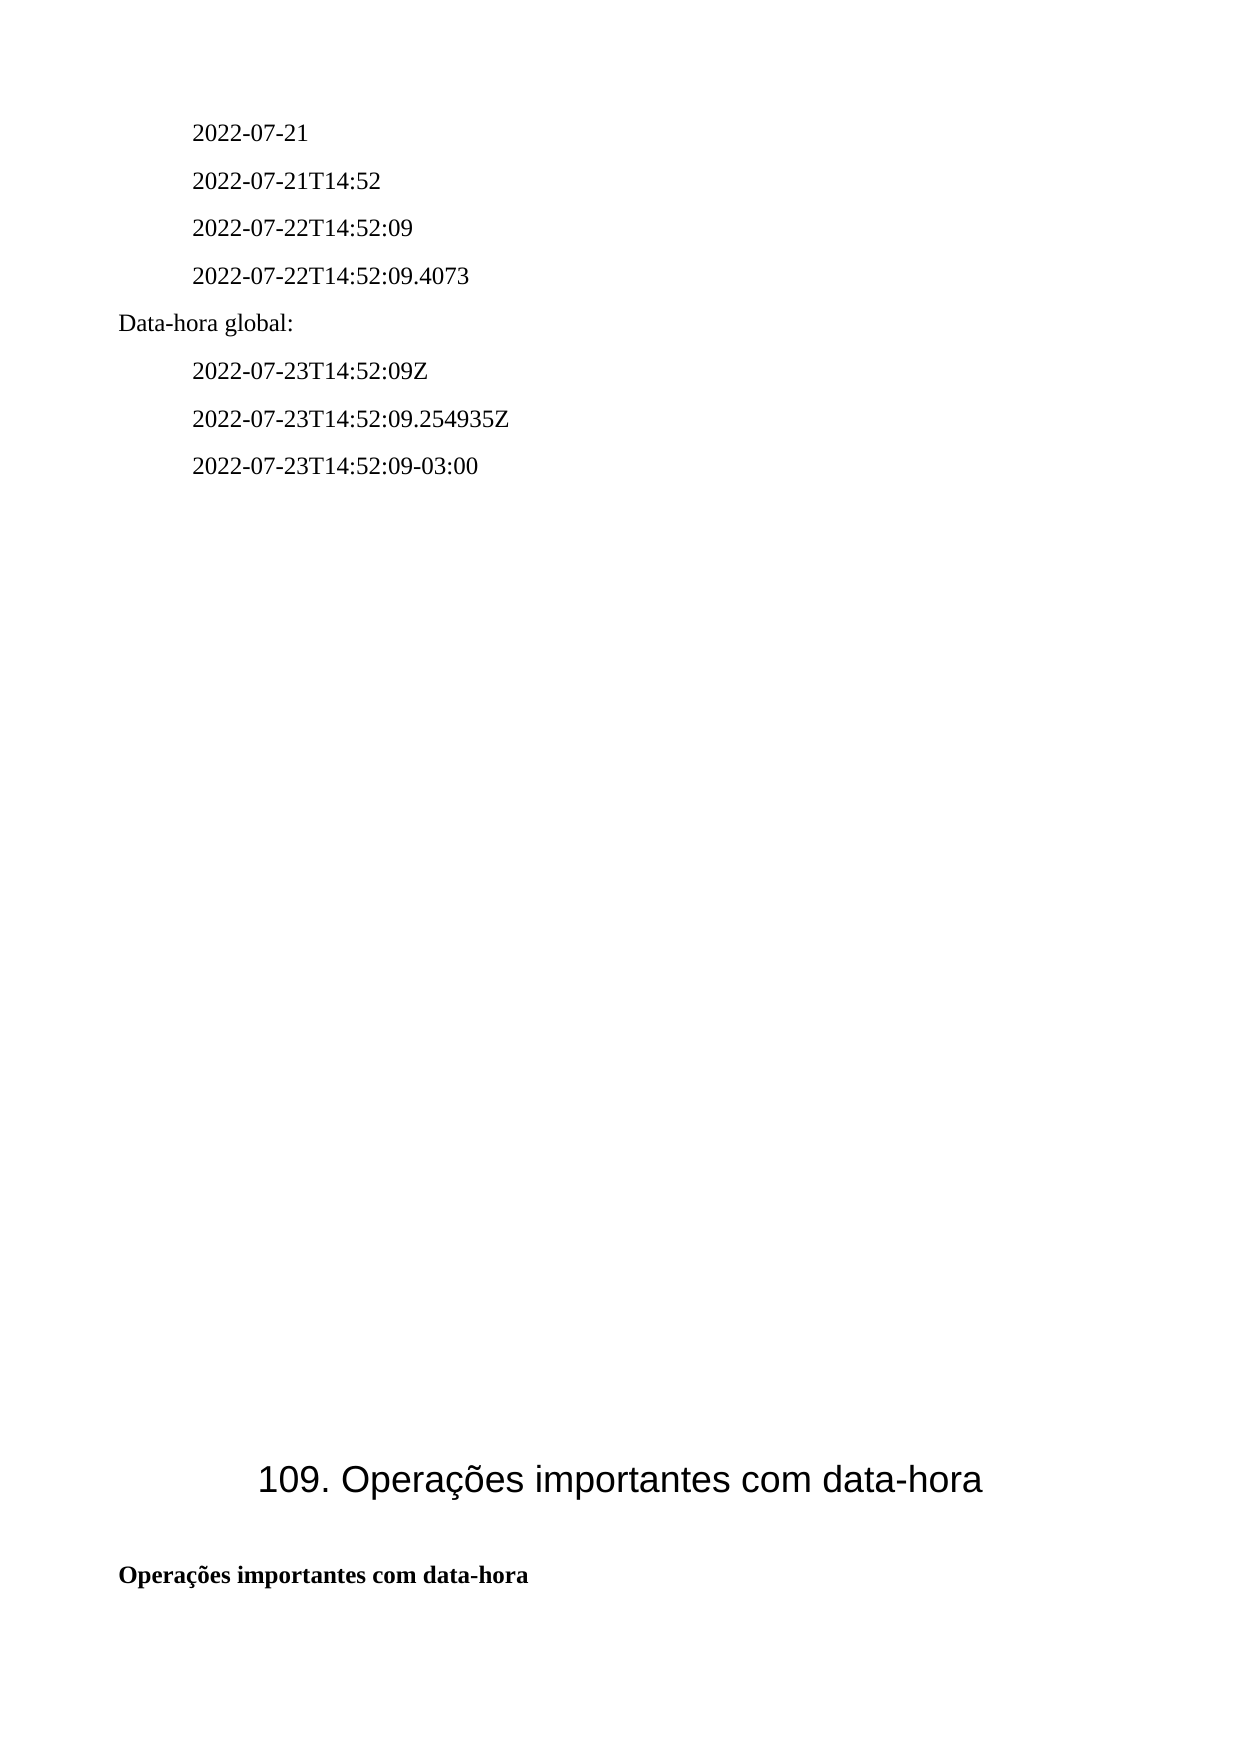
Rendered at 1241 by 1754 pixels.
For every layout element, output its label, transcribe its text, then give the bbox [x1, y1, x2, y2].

text 2022-07-21 [118, 118, 1122, 147]
subtitle 109. Operações importantes com data-hora [118, 1457, 1122, 1500]
text Operações importantes com data-hora [118, 1561, 1122, 1589]
text 2022-07-23T14:52:09.254935Z [118, 404, 1122, 432]
text 2022-07-23T14:52:09Z [118, 356, 1122, 385]
text 2022-07-21T14:52 [118, 166, 1122, 194]
text Data-hora global: [118, 308, 1122, 337]
text 2022-07-22T14:52:09 [118, 213, 1122, 242]
text 2022-07-23T14:52:09-03:00 [118, 451, 1122, 480]
text 2022-07-22T14:52:09.4073 [118, 261, 1122, 290]
